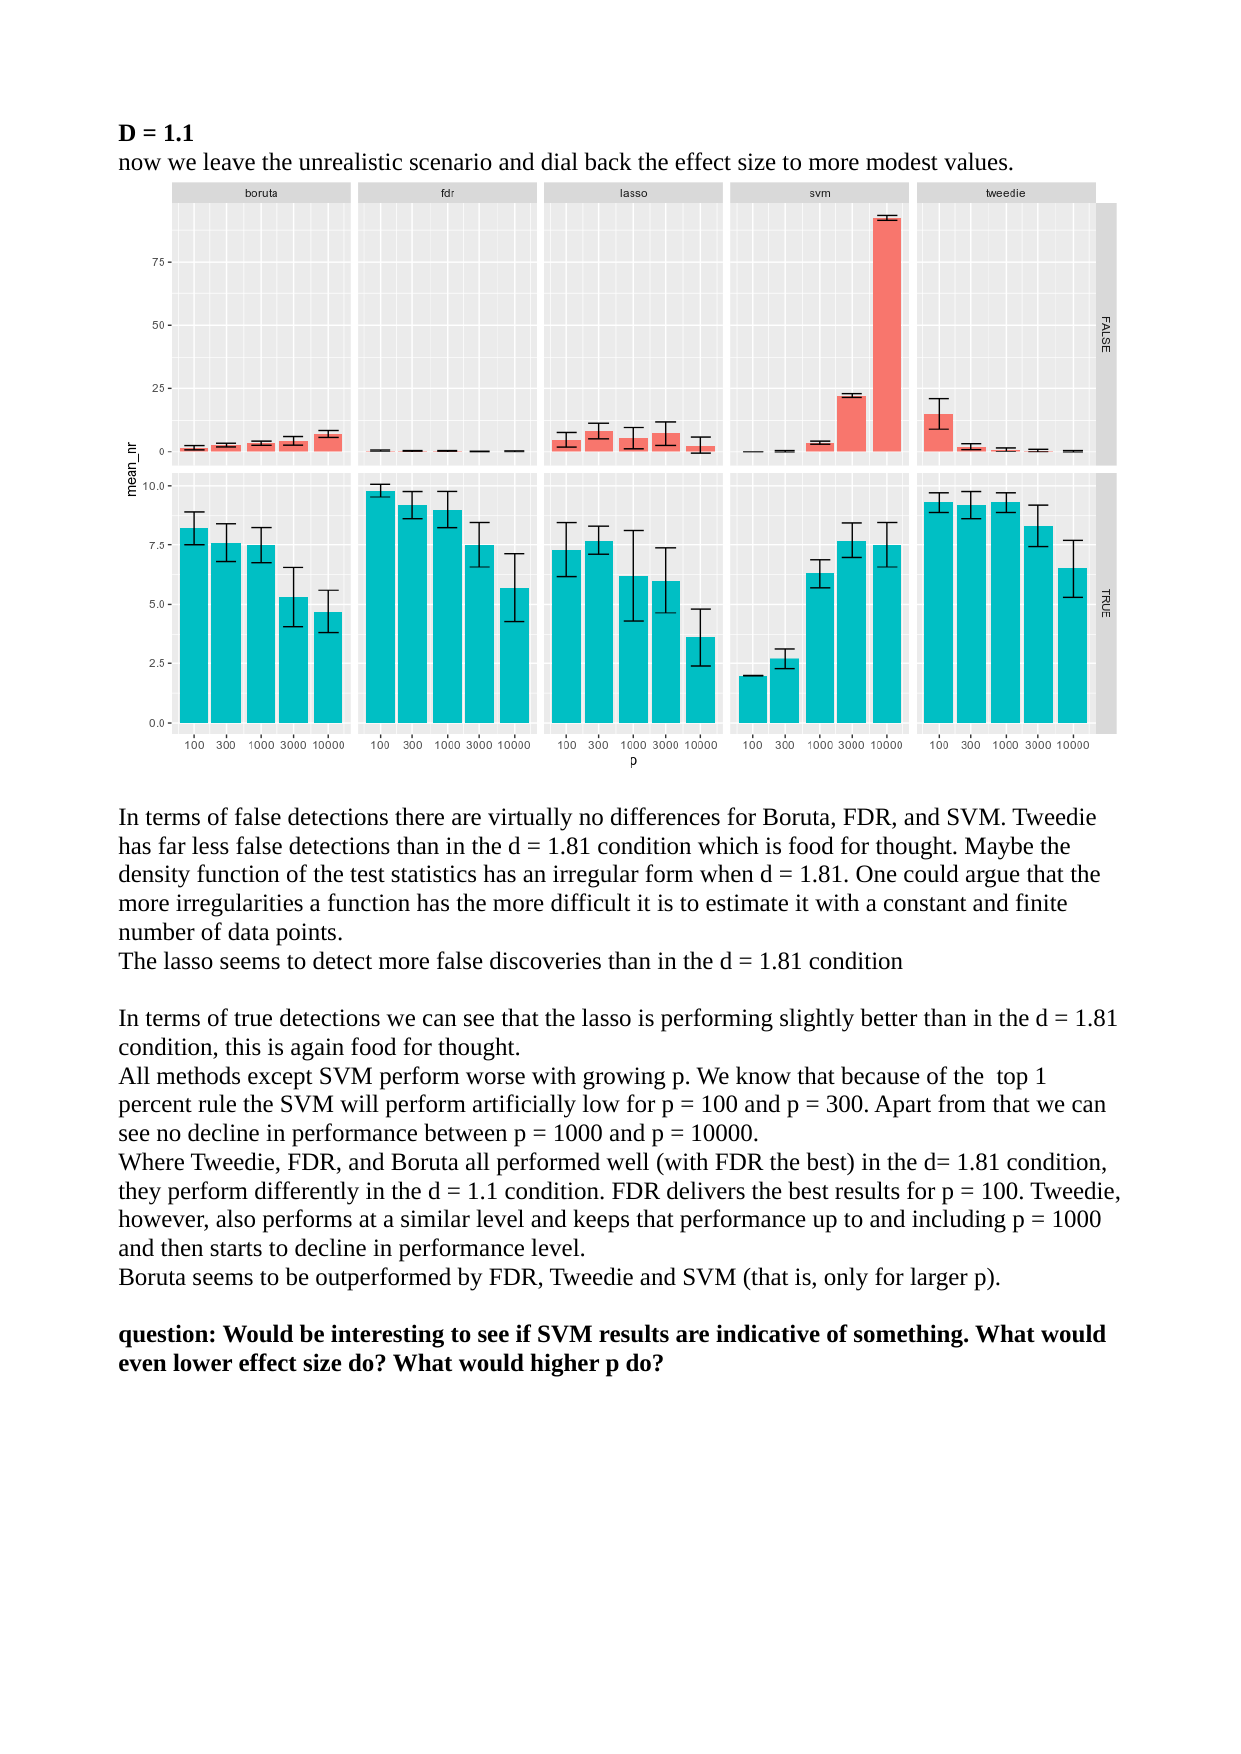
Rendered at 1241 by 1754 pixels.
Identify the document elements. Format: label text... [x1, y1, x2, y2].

text D = 1.1 [118, 118, 1122, 147]
text In terms of true detections we can see that the lasso is performing slightly better than in the d = 1.81 condition, this is again food for thought. [118, 1003, 1122, 1061]
text The lasso seems to detect more false discoveries than in the d = 1.81 condition [118, 946, 1122, 974]
text question: Would be interesting to see if SVM results are indicative of something. What would even lower effect size do? What would higher p do? [118, 1319, 1122, 1377]
text All methods except SVM perform worse with growing p. We know that because of the top 1 percent rule the SVM will perform artificially low for p = 100 and p = 300. Apart from that we can see no decline in performance between p = 1000 and p = 10000. [118, 1061, 1122, 1147]
text In terms of false detections there are virtually no differences for Boruta, FDR, and SVM. Tweedie has far less false detections than in the d = 1.81 condition which is food for thought. Maybe the density function of the test statistics has an irregular form when d = 1.81. One could argue that the more irregularities a function has the more difficult it is to estimate it with a constant and finite number of data points. [118, 802, 1122, 946]
text Where Tweedie, FDR, and Boruta all performed well (with FDR the best) in the d= 1.81 condition, they perform differently in the d = 1.1 condition. FDR delivers the best results for p = 100. Tweedie, however, also performs at a similar level and keeps that performance up to and including p = 1000 and then starts to decline in performance level. [118, 1147, 1122, 1262]
text now we leave the unrealistic scenario and dial back the effect size to more modest values. [118, 147, 1122, 175]
picture [118, 175, 1123, 774]
text Boruta seems to be outperformed by FDR, Tweedie and SVM (that is, only for larger p). [118, 1262, 1122, 1291]
